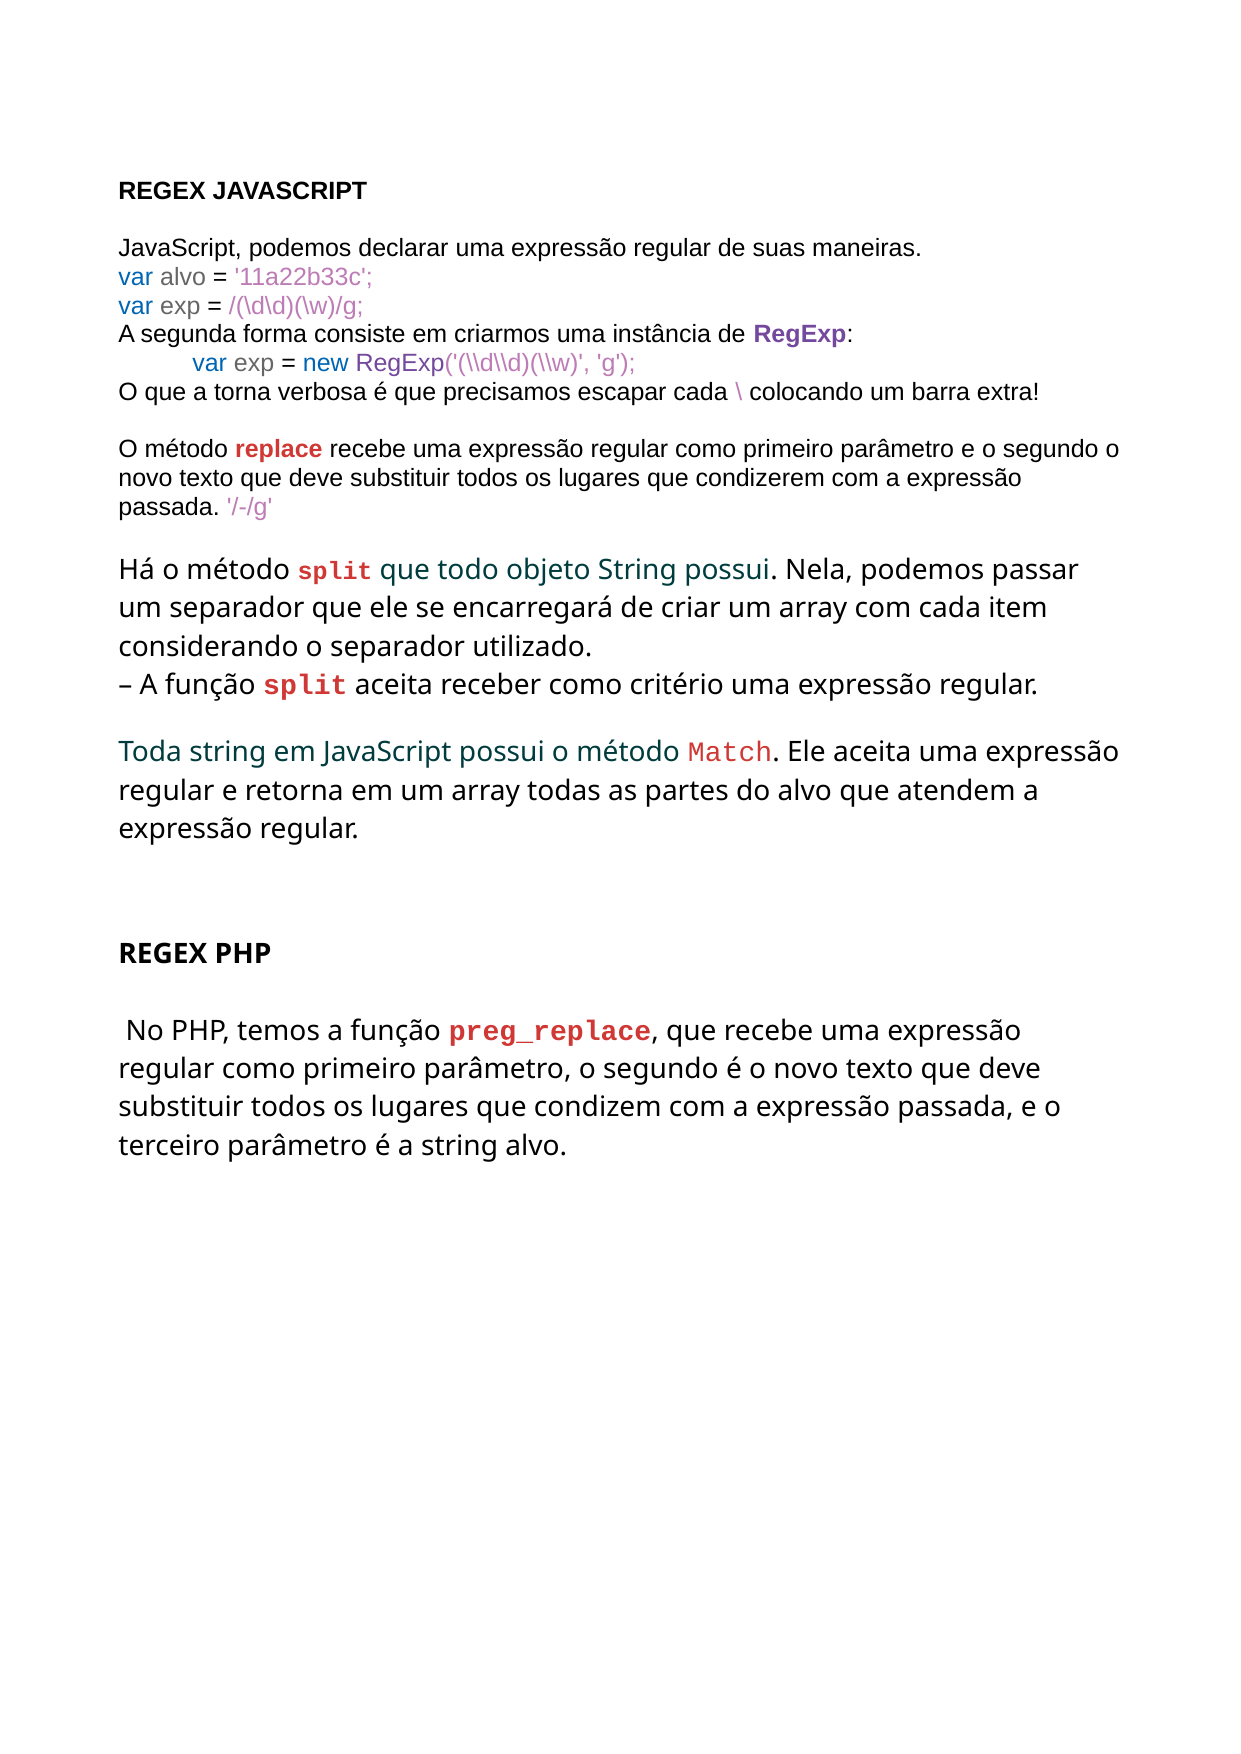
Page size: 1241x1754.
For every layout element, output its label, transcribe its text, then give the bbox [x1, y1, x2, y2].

text var exp = new RegExp('(\\d\\d)(\\w)', 'g'); [118, 348, 1122, 377]
text JavaScript, podemos declarar uma expressão regular de suas maneiras. [118, 233, 1122, 262]
text REGEX JAVASCRIPT [118, 176, 1122, 204]
text Toda string em JavaScript possui o método Match. Ele aceita uma expressão regular e retorna em um array todas as partes do alvo que atendem a expressão regular. [118, 732, 1122, 847]
text A segunda forma consiste em criarmos uma instância de RegExp: [118, 319, 1122, 348]
text REGEX PHP [118, 933, 1122, 971]
text Há o método split que todo objeto String possui. Nela, podemos passar um separador que ele se encarregará de criar um array com cada item considerando o separador utilizado. [118, 549, 1122, 664]
text var exp = /(\d\d)(\w)/g; [118, 291, 1122, 319]
text O que a torna verbosa é que precisamos escapar cada \ colocando um barra extra! [118, 377, 1122, 406]
text O método replace recebe uma expressão regular como primeiro parâmetro e o segundo o novo texto que deve substituir todos os lugares que condizerem com a expressão passada. '/-/g' [118, 434, 1122, 521]
text – A função split aceita receber como critério uma expressão regular. [118, 664, 1122, 703]
text var alvo = '11a22b33c'; [118, 262, 1122, 291]
text No PHP, temos a função preg_replace, que recebe uma expressão regular como primeiro parâmetro, o segundo é o novo texto que deve substituir todos os lugares que condizem com a expressão passada, e o terceiro parâmetro é a string alvo. [118, 1010, 1122, 1163]
